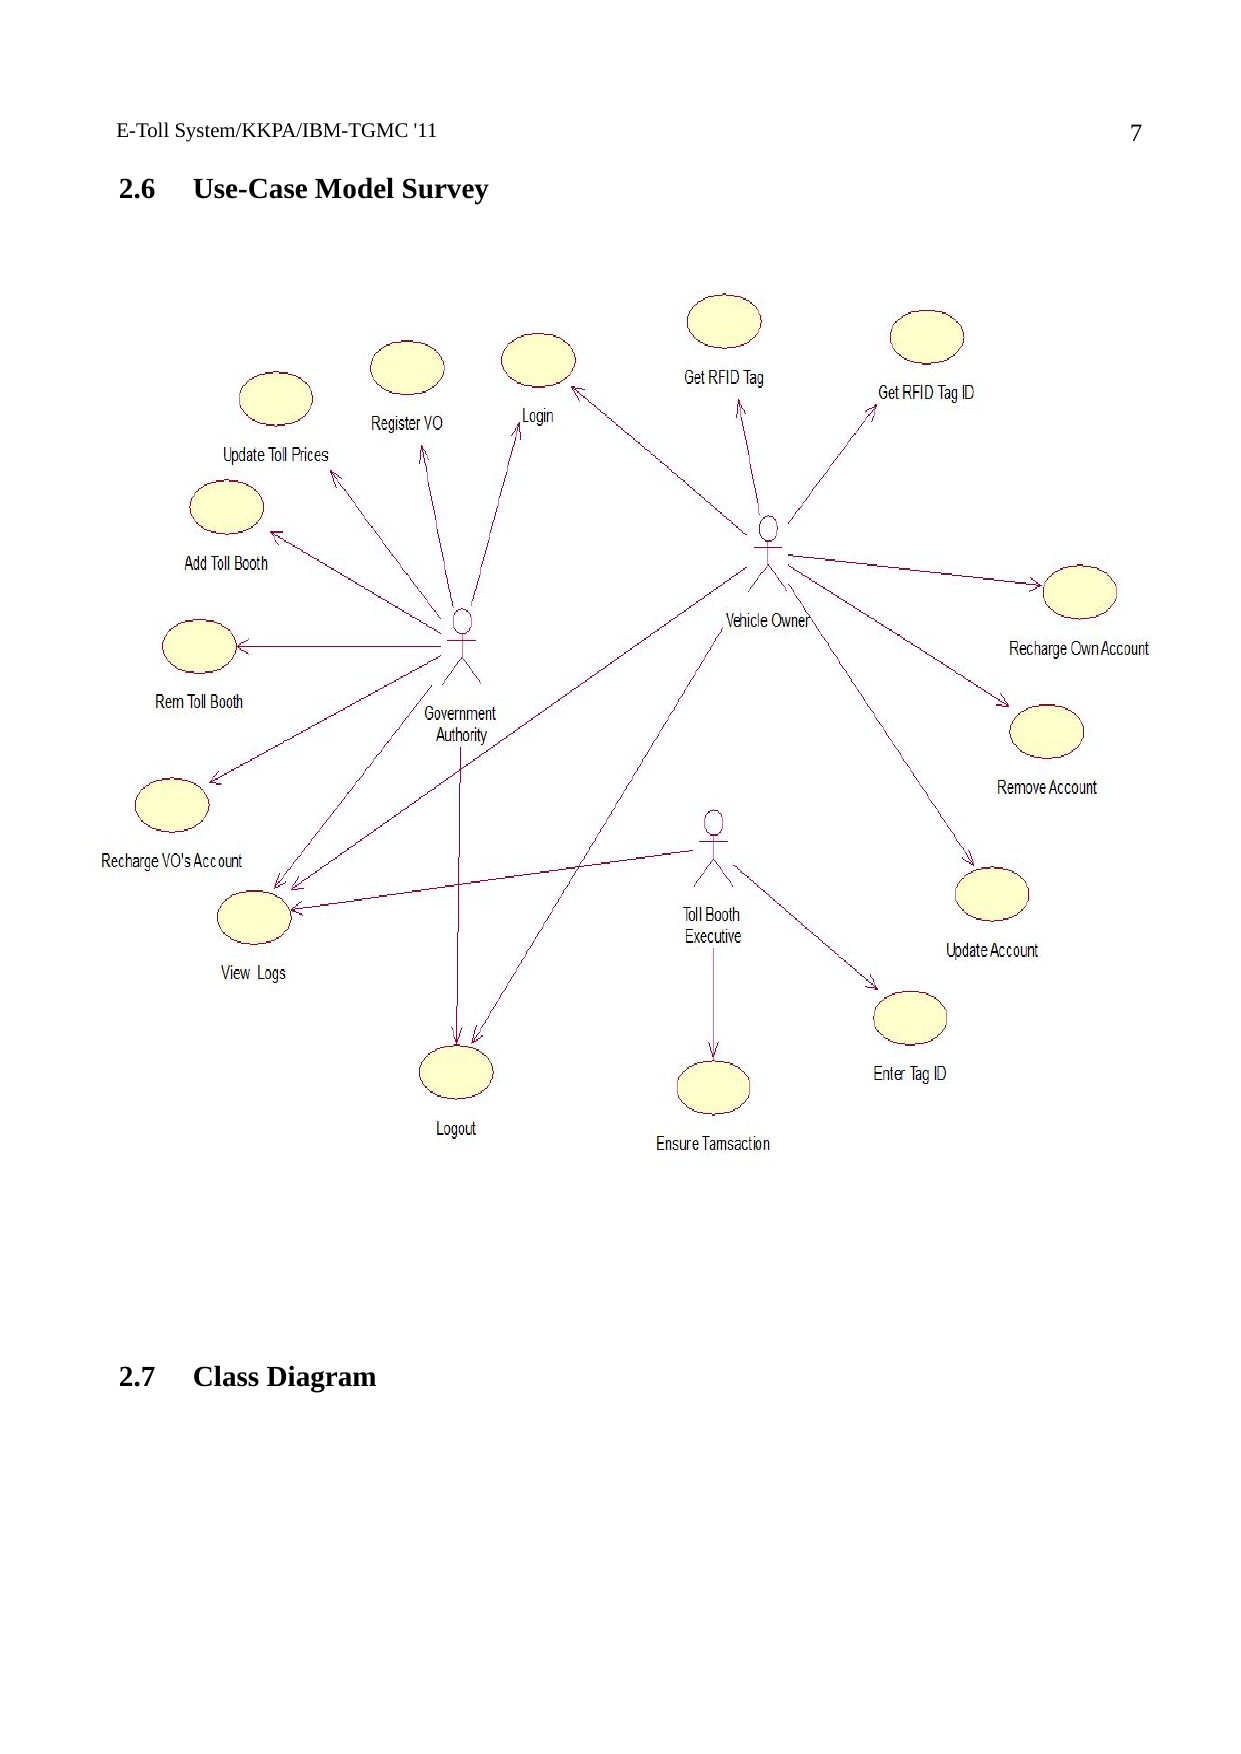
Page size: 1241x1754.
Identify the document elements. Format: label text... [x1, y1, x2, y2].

picture [87, 290, 1161, 1176]
subtitle Class Diagram [119, 1359, 1165, 1393]
subtitle Use-Case Model Survey [119, 172, 1165, 205]
